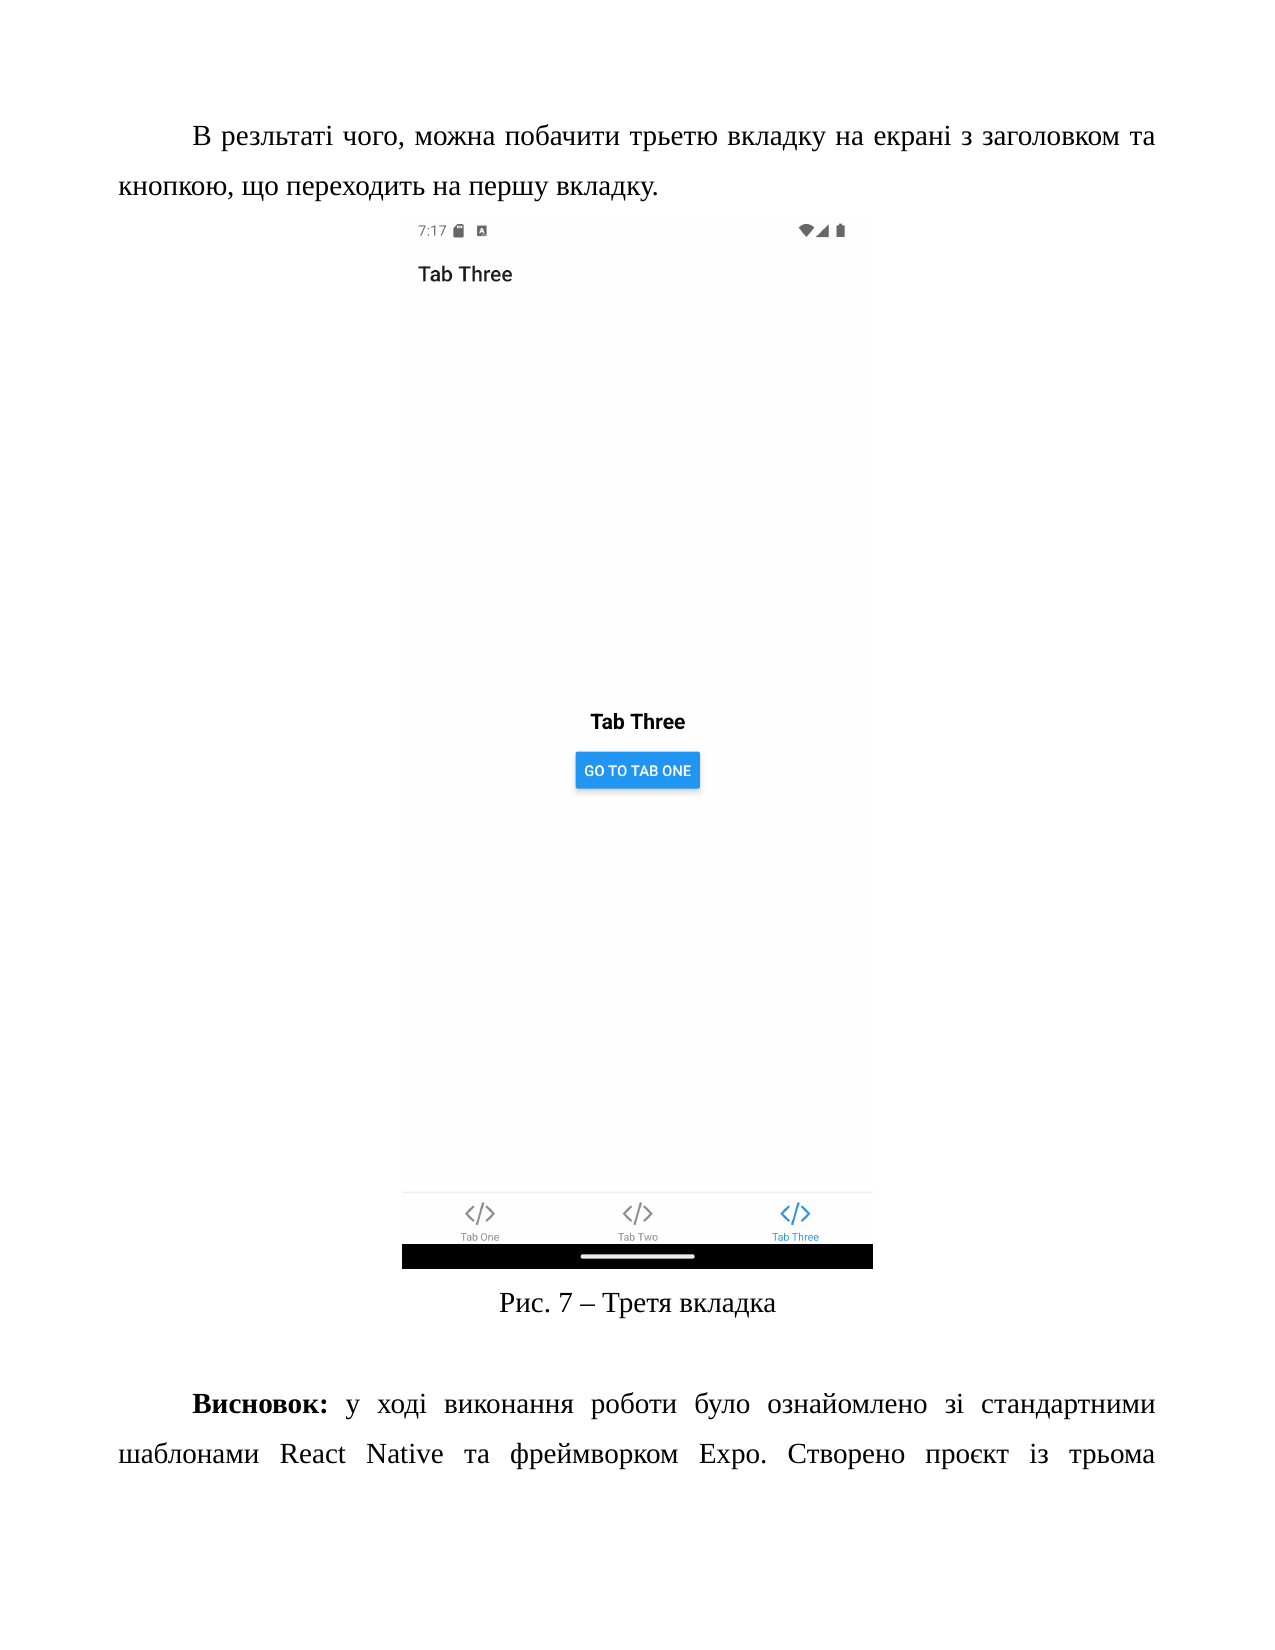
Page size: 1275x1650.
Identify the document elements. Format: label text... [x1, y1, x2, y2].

text Рис. 7 – Третя вкладка [118, 219, 1157, 1319]
text Висновок: у ході виконання роботи було ознайомлено зі стандартними шаблонами React Native та фреймворком Expo. Створено проєкт із трьома [118, 1386, 1157, 1470]
text В резльтаті чого, можна побачити трьетю вкладку на екрані з заголовком та кнопкою, що переходить на першу вкладку. [118, 118, 1157, 202]
picture [402, 218, 873, 1269]
